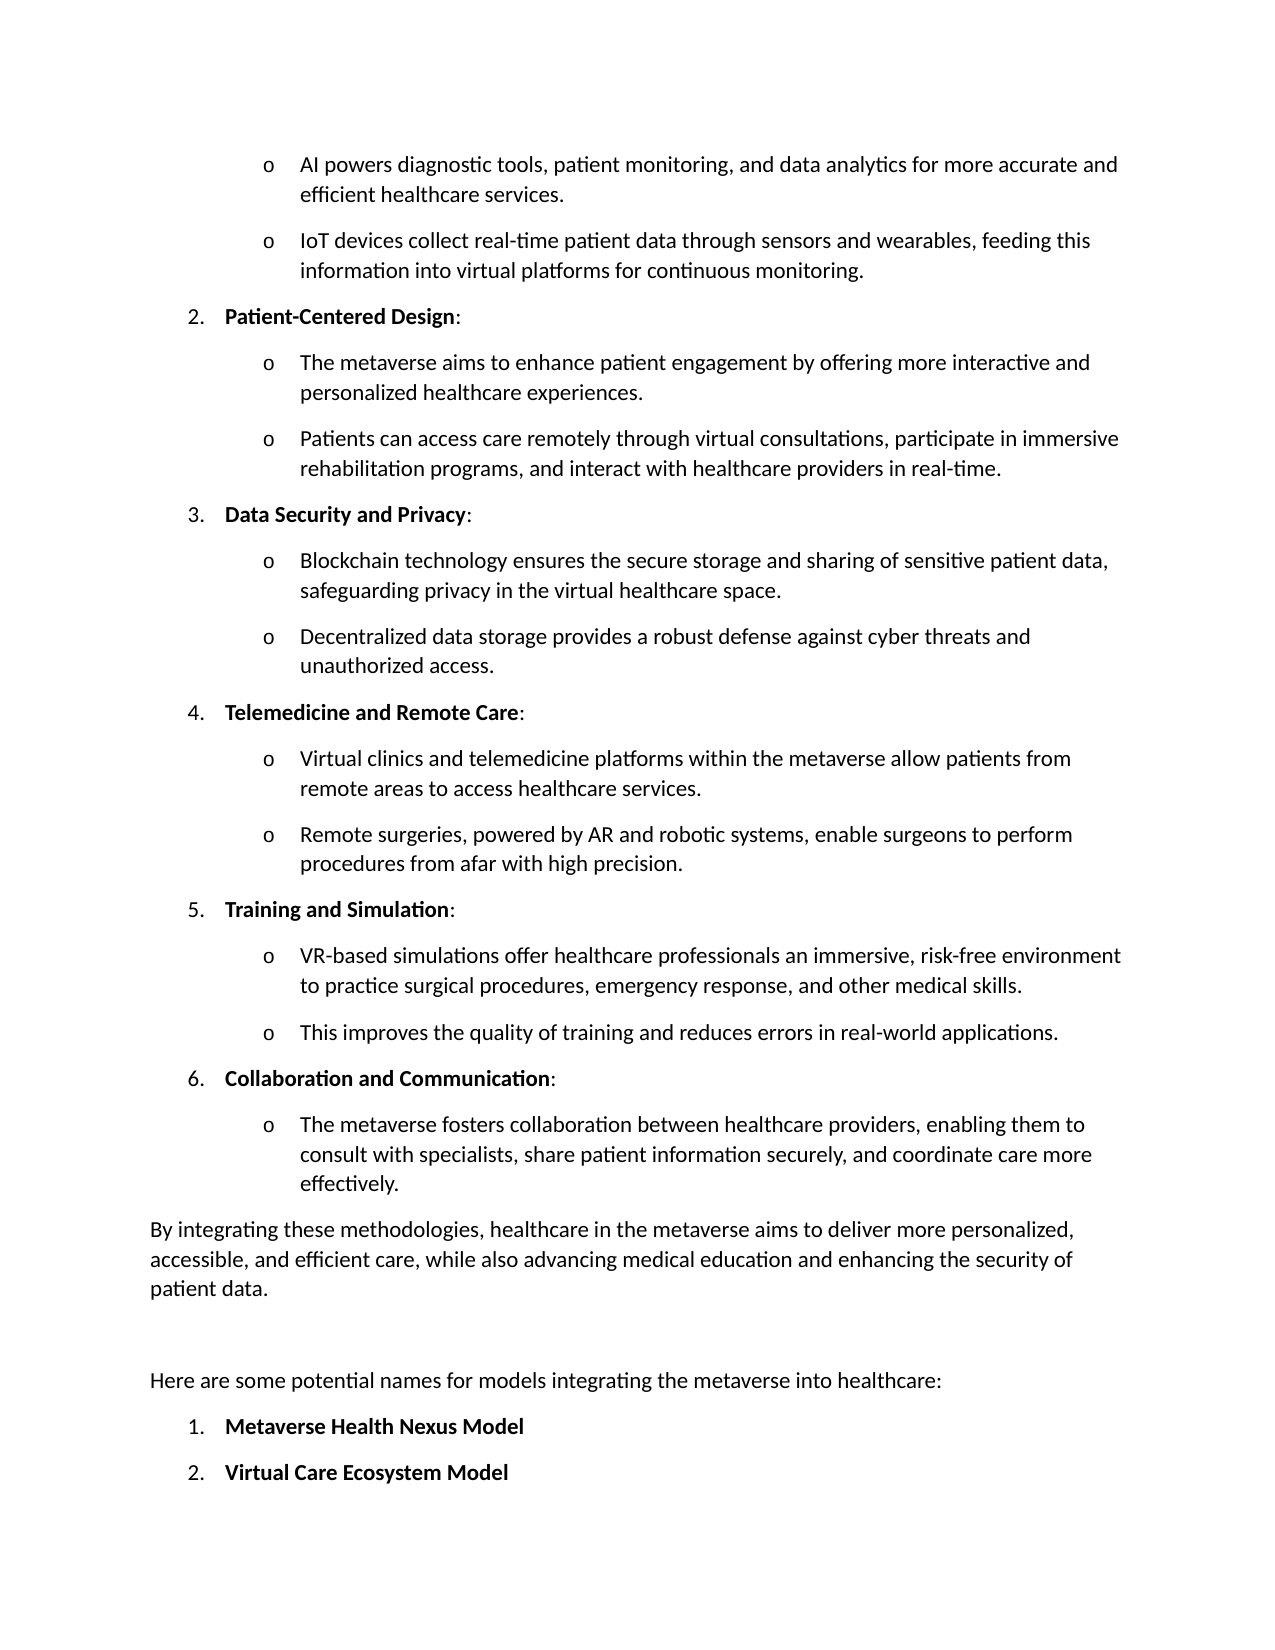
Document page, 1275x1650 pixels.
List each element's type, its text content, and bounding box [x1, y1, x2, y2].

list The metaverse aims to enhance patient engagement by offering more interactive and personalized healthcare experiences. [262, 348, 1125, 406]
list Metaverse Health Nexus Model [187, 1412, 1125, 1440]
text Here are some potential names for models integrating the metaverse into healthcare: [150, 1366, 1125, 1394]
list Remote surgeries, powered by AR and robotic systems, enable surgeons to perform procedures from afar with high precision. [262, 820, 1125, 878]
list Data Security and Privacy: [187, 500, 1125, 528]
list Training and Simulation: [187, 896, 1125, 924]
list Patients can access care remotely through virtual consultations, participate in immersive rehabilitation programs, and interact with healthcare providers in real-time. [262, 424, 1125, 482]
list Virtual clinics and telemedicine platforms within the metaverse allow patients from remote areas to access healthcare services. [262, 744, 1125, 802]
list Decentralized data storage provides a robust defense against cyber threats and unauthorized access. [262, 622, 1125, 680]
list Blockchain technology ensures the secure storage and sharing of sensitive patient data, safeguarding privacy in the virtual healthcare space. [262, 546, 1125, 604]
list Virtual Care Ecosystem Model [187, 1458, 1125, 1486]
list AI powers diagnostic tools, patient monitoring, and data analytics for more accurate and efficient healthcare services. [262, 150, 1125, 208]
list This improves the quality of training and reduces errors in real-world applications. [262, 1018, 1125, 1046]
list Collaboration and Communication: [187, 1064, 1125, 1092]
list VR-based simulations offer healthcare professionals an immersive, risk-free environment to practice surgical procedures, emergency response, and other medical skills. [262, 942, 1125, 999]
list IoT devices collect real-time patient data through sensors and wearables, feeding this information into virtual platforms for continuous monitoring. [262, 226, 1125, 284]
list Patient-Centered Design: [187, 302, 1125, 330]
text By integrating these methodologies, healthcare in the metaverse aims to deliver more personalized, accessible, and efficient care, while also advancing medical education and enhancing the security of patient data. [150, 1216, 1125, 1302]
list Telemedicine and Remote Care: [187, 698, 1125, 726]
list The metaverse fosters collaboration between healthcare providers, enabling them to consult with specialists, share patient information securely, and coordinate care more effectively. [262, 1110, 1125, 1197]
